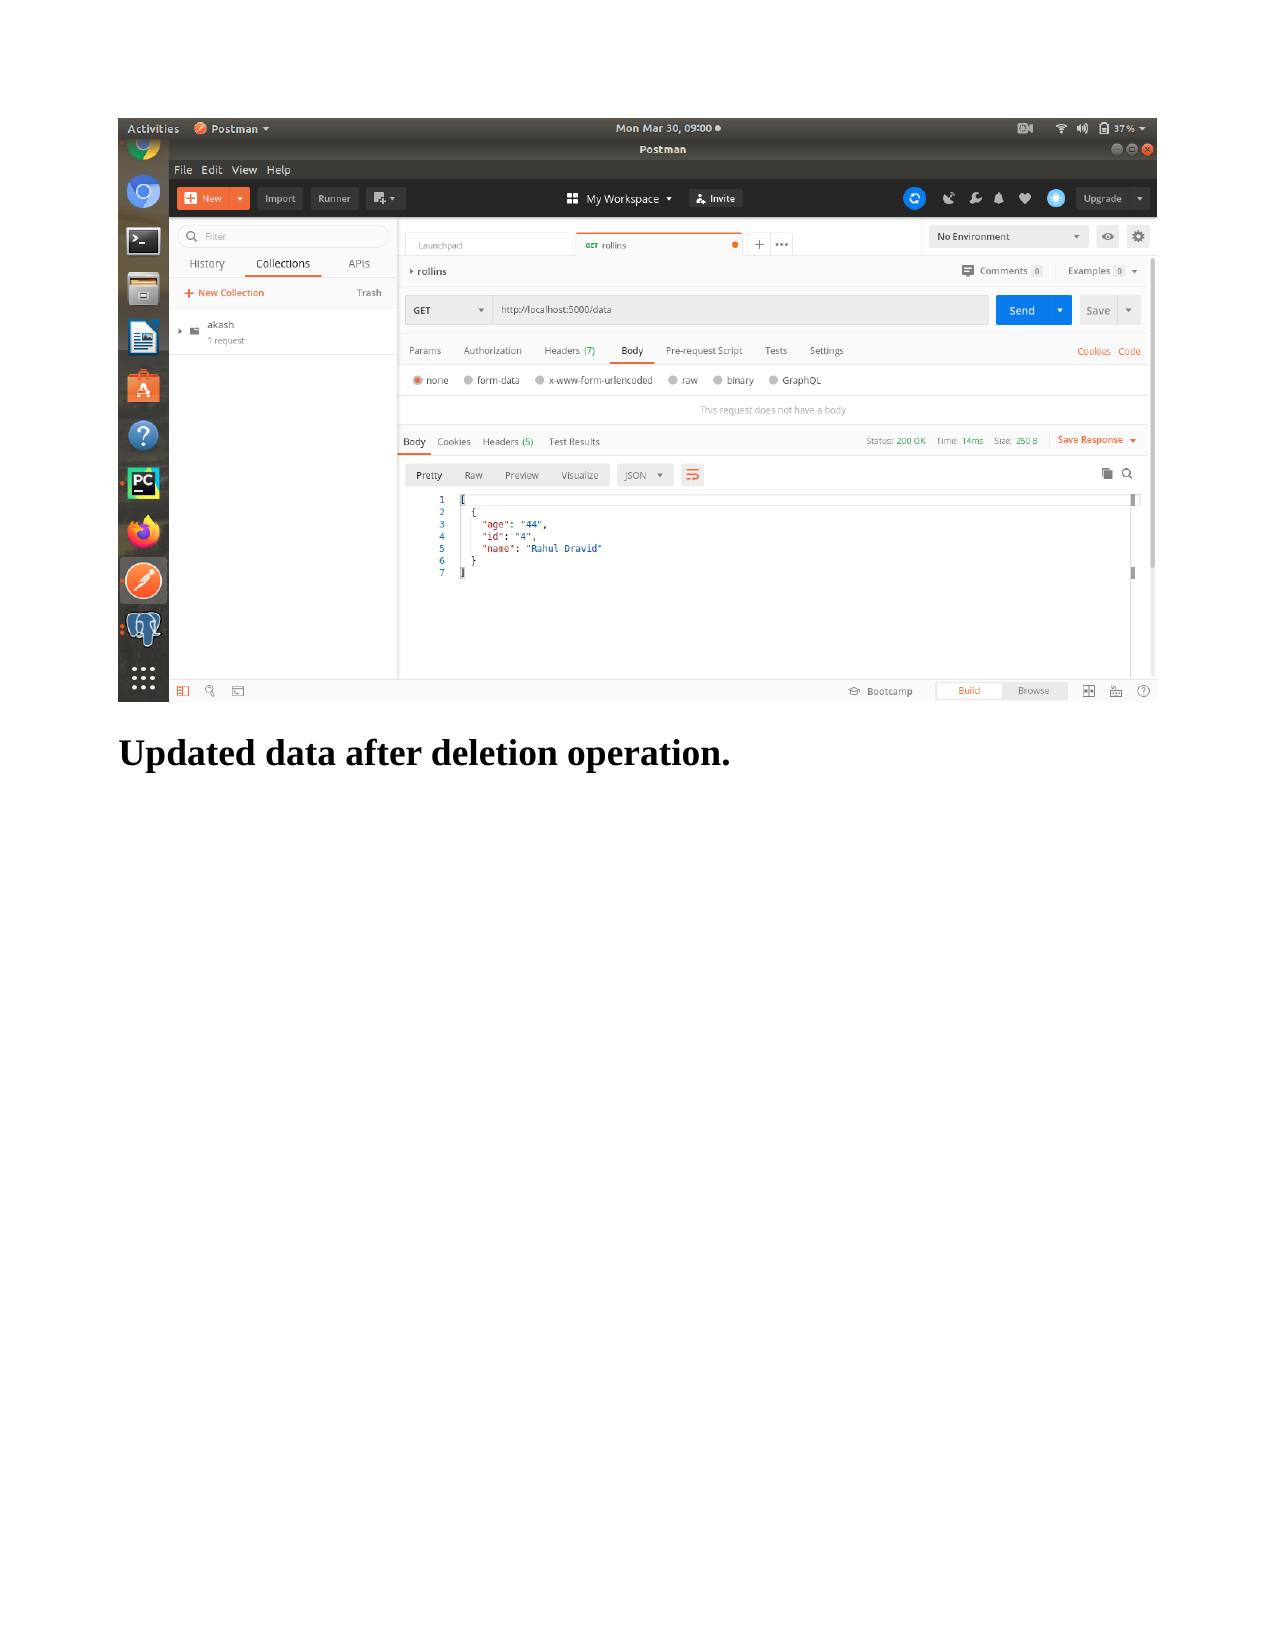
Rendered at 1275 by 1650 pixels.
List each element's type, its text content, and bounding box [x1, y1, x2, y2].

picture [118, 118, 1157, 702]
text Updated data after deletion operation. [118, 731, 1157, 774]
